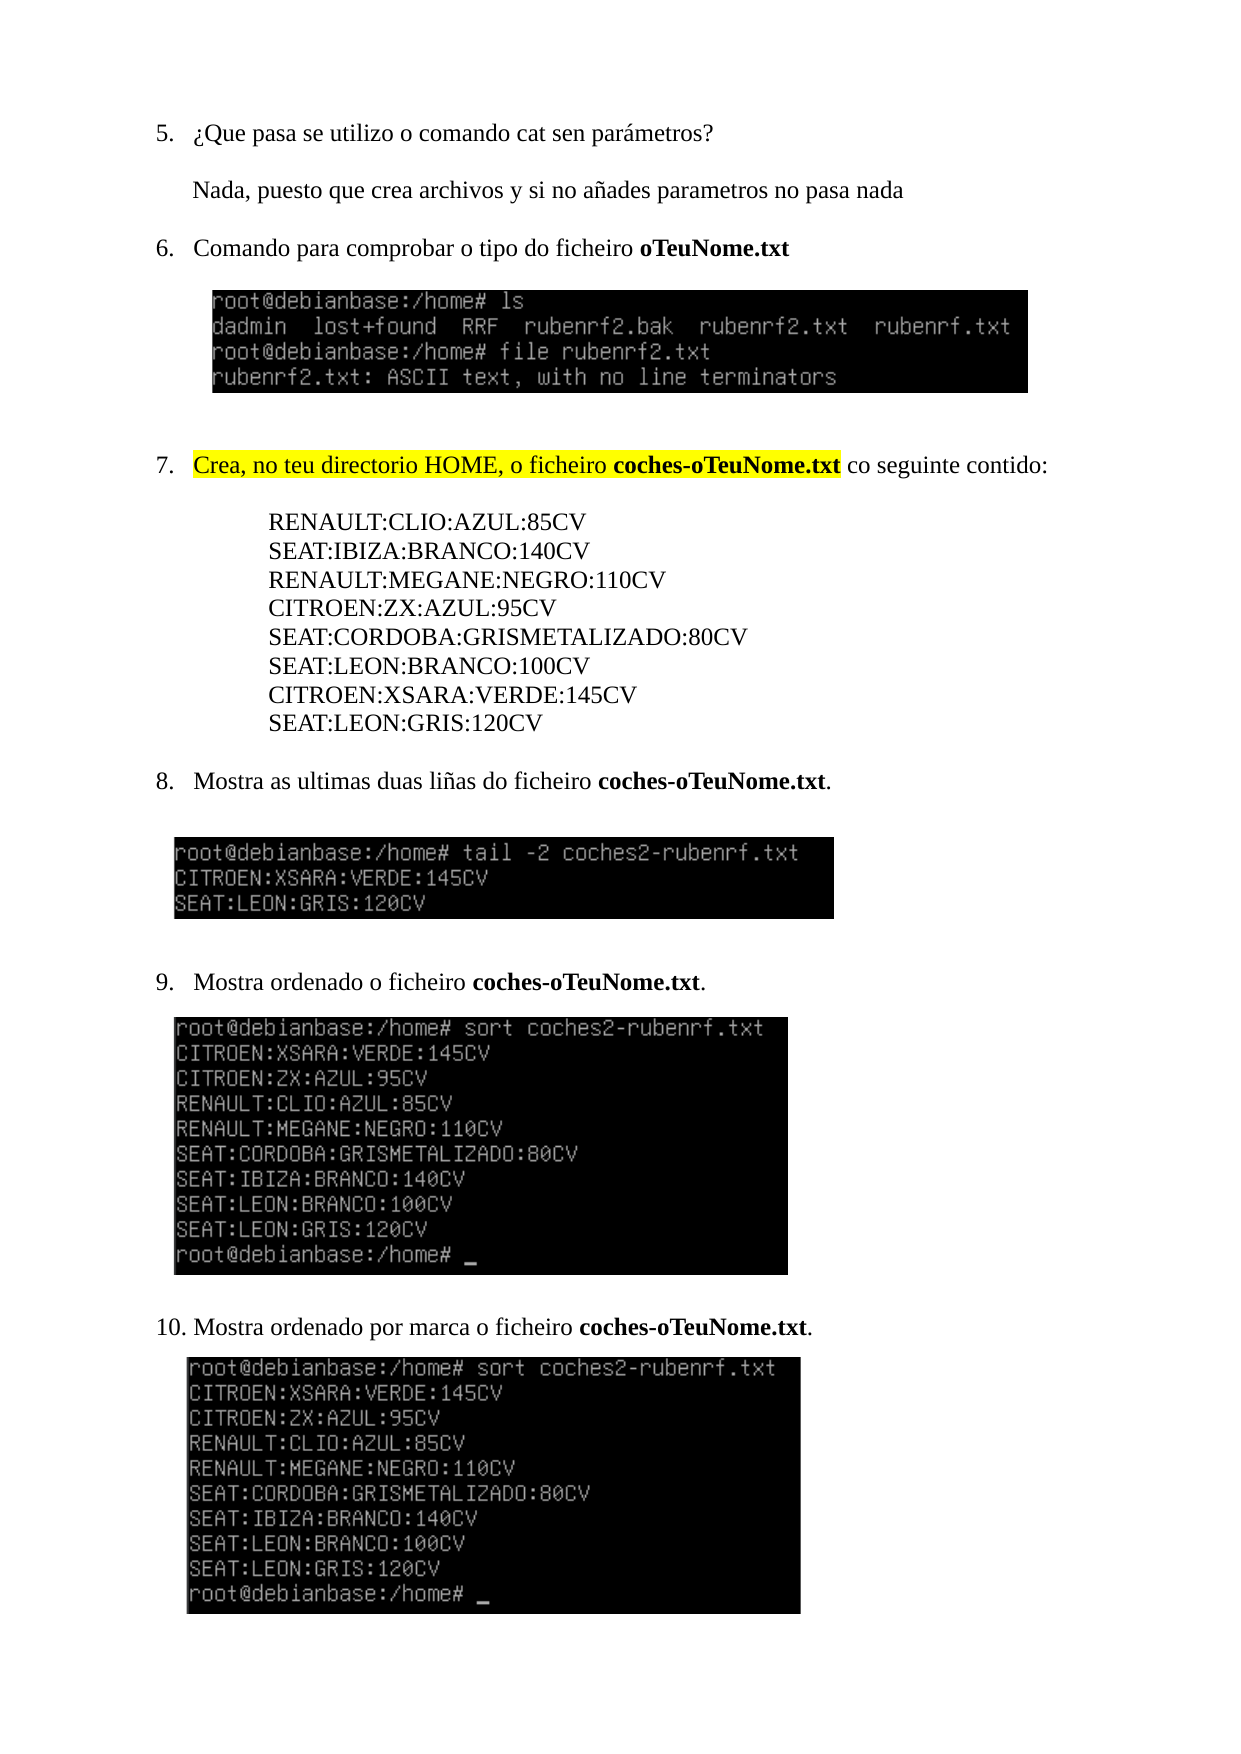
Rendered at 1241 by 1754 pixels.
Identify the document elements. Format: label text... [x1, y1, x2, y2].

picture [186, 1357, 801, 1614]
list RENAULT:MEGANE:NEGRO:110CV [231, 565, 1122, 593]
picture [173, 837, 834, 919]
list SEAT:LEON:GRIS:120CV [231, 708, 1122, 737]
list RENAULT:CLIO:AZUL:85CV [231, 507, 1122, 536]
list SEAT:LEON:BRANCO:100CV [231, 651, 1122, 680]
list ¿Que pasa se utilizo o comando cat sen parámetros? [156, 118, 1122, 147]
list Comando para comprobar o tipo do ficheiro oTeuNome.txt [156, 233, 1122, 262]
list CITROEN:XSARA:VERDE:145CV [231, 680, 1122, 708]
list SEAT:IBIZA:BRANCO:140CV [231, 536, 1122, 565]
list Mostra ordenado o ficheiro coches-oTeuNome.txt. [156, 967, 1122, 996]
list Mostra ordenado por marca o ficheiro coches-oTeuNome.txt. [156, 1312, 1122, 1341]
picture [173, 1017, 788, 1275]
list Crea, no teu directorio HOME, o ficheiro coches-oTeuNome.txt co seguinte contido: [156, 450, 1122, 478]
picture [212, 290, 1028, 393]
list SEAT:CORDOBA:GRISMETALIZADO:80CV [231, 622, 1122, 651]
list CITROEN:ZX:AZUL:95CV [231, 593, 1122, 622]
list Mostra as ultimas duas liñas do ficheiro coches-oTeuNome.txt. [156, 766, 1122, 795]
text Nada, puesto que crea archivos y si no añades parametros no pasa nada [118, 176, 1122, 204]
